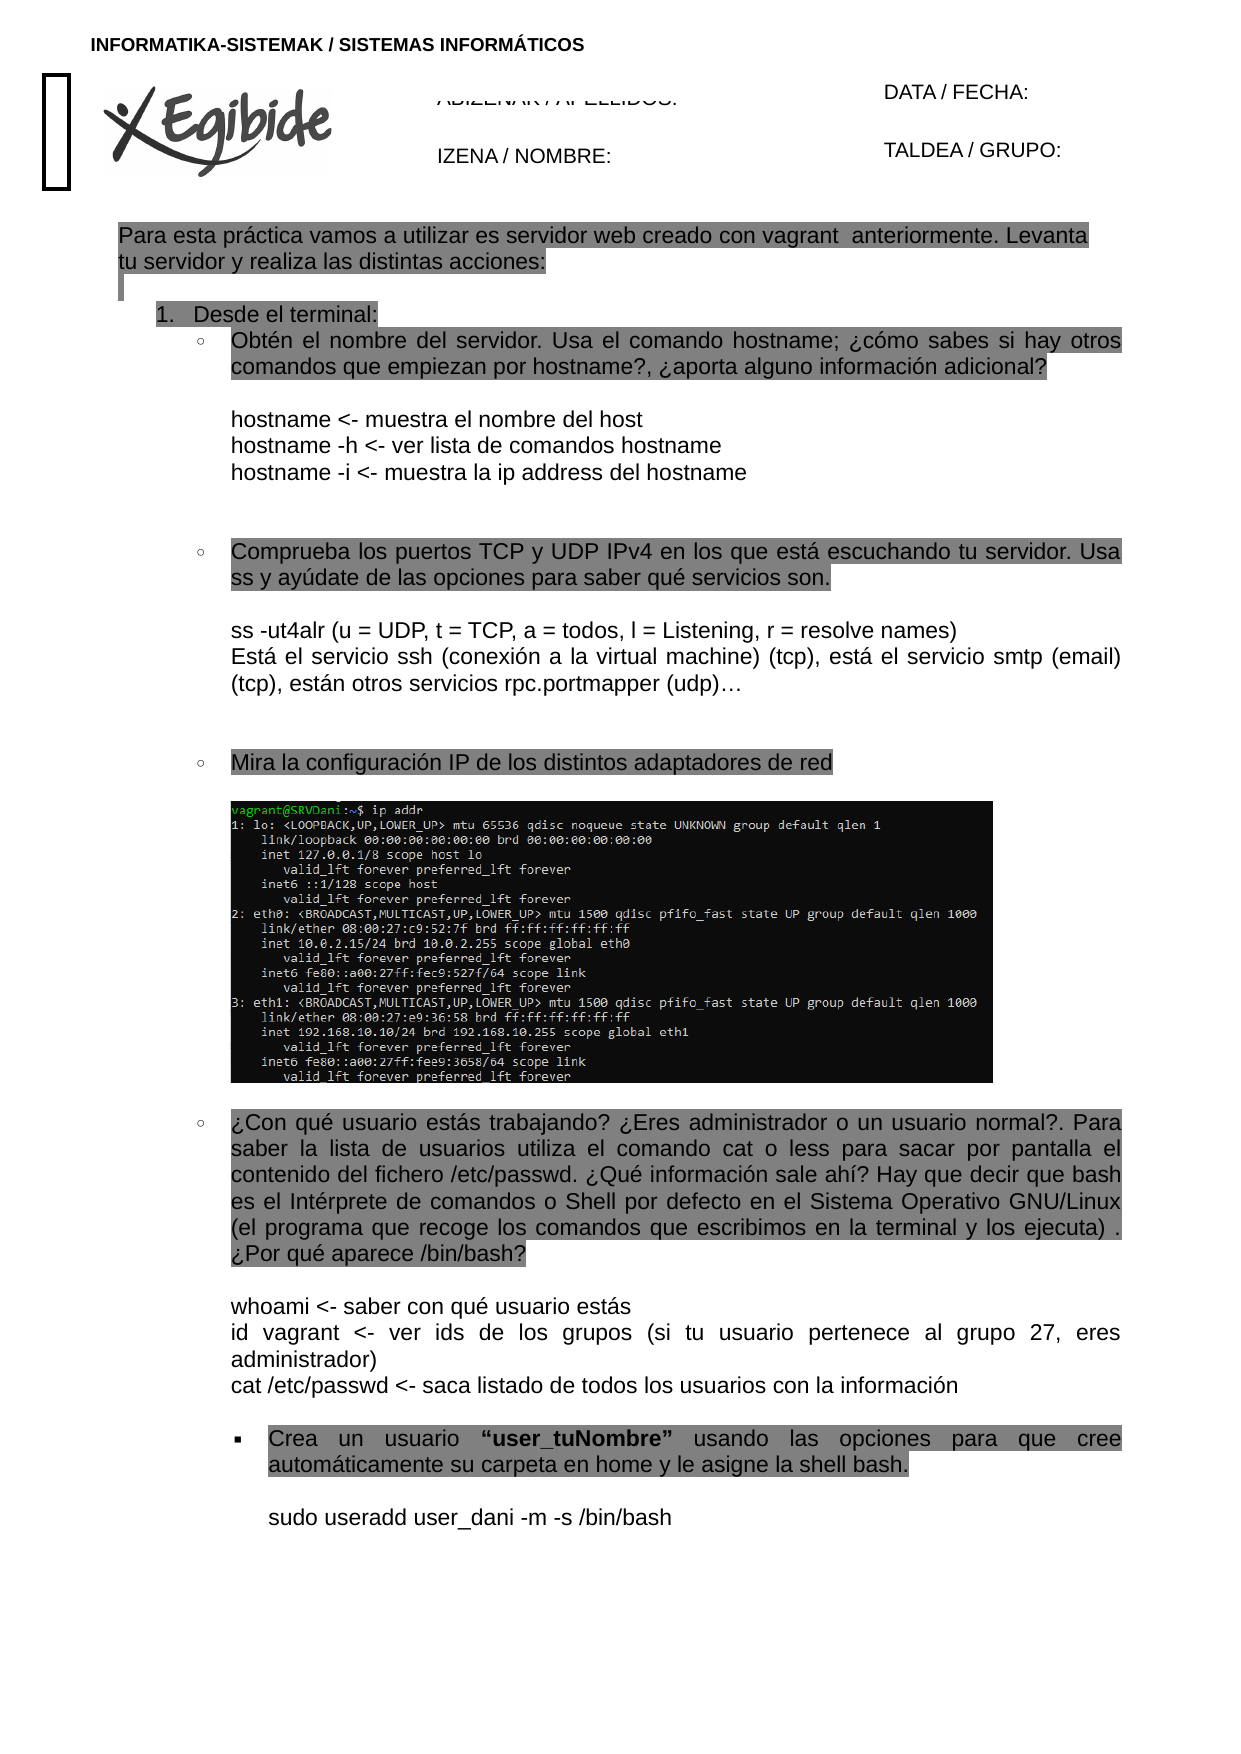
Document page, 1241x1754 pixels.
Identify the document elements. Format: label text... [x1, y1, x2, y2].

text id vagrant <- ver ids de los grupos (si tu usuario pertenece al grupo 27, eres administrador) [231, 1319, 1122, 1372]
text ss -ut4alr (u = UDP, t = TCP, a = todos, l = Listening, r = resolve names) [231, 617, 1122, 643]
list Mira la configuración IP de los distintos adaptadores de red [193, 749, 1122, 775]
text whoami <- saber con qué usuario estás [231, 1293, 1122, 1319]
list Obtén el nombre del servidor. Usa el comando hostname; ¿cómo sabes si hay otros comandos que empiezan por hostname?, ¿aporta alguno información adicional? [193, 327, 1122, 380]
list ¿Con qué usuario estás trabajando? ¿Eres administrador o un usuario normal?. Para saber la lista de usuarios utiliza el comando cat o less para sacar por pantalla el contenido del fichero /etc/passwd. ¿Qué información sale ahí? Hay que decir que bash es el Intérprete de comandos o Shell por defecto en el Sistema Operativo GNU/Linux (el programa que recoge los comandos que escribimos en la terminal y los ejecuta) . ¿Por qué aparece /bin/bash? [193, 1108, 1122, 1267]
text cat /etc/passwd <- saca listado de todos los usuarios con la información [231, 1372, 1122, 1398]
list Crea un usuario “user_tuNombre” usando las opciones para que cree automáticamente su carpeta en home y le asigne la shell bash. [231, 1425, 1122, 1477]
text hostname <- muestra el nombre del host [231, 406, 1122, 432]
list Desde el terminal: [156, 301, 1122, 327]
text hostname -h <- ver lista de comandos hostname [231, 432, 1122, 459]
list Comprueba los puertos TCP y UDP IPv4 en los que está escuchando tu servidor. Usa ss y ayúdate de las opciones para saber qué servicios son. [193, 538, 1122, 591]
text sudo useradd user_dani -m -s /bin/bash [268, 1504, 1122, 1530]
text hostname -i <- muestra la ip address del hostname [231, 459, 1122, 485]
text Para esta práctica vamos a utilizar es servidor web creado con vagrant anteriormente. Levanta tu servidor y realiza las distintas acciones: [118, 222, 1122, 274]
text Está el servicio ssh (conexión a la virtual machine) (tcp), está el servicio smtp (email) (tcp), están otros servicios rpc.portmapper (udp)… [231, 643, 1122, 696]
